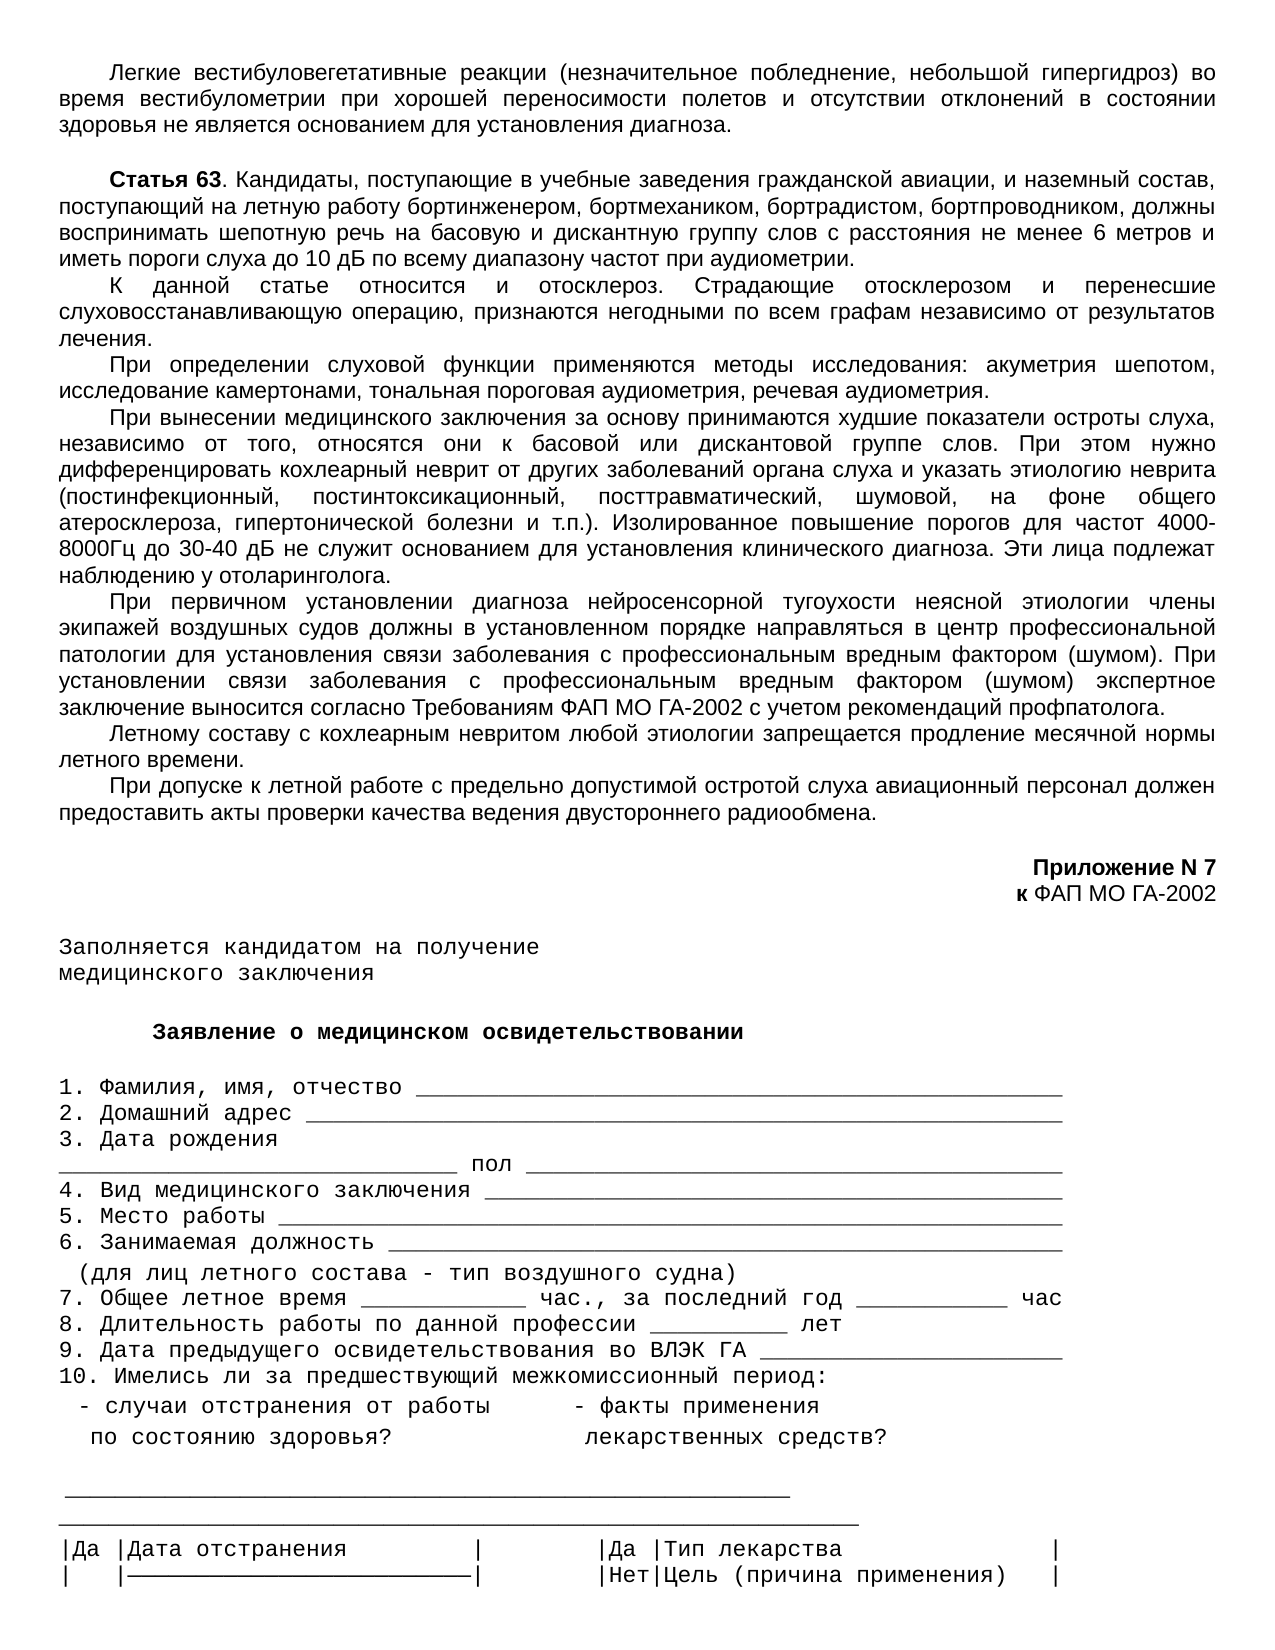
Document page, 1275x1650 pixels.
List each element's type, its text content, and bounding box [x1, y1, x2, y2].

text При вынесении медицинского заключения за основу принимаются худшие показатели остроты слуха, независимо от того, относятся они к басовой или дискантовой группе слов. При этом нужно дифференцировать кохлеарный неврит от других заболеваний органа слуха и указать этиологию неврита (постинфекционный, постинтоксикационный, посттравматический, шумовой, на фоне общего атеросклероза, гипертонической болезни и т.п.). Изолированное повышение порогов для частот 4000-8000Гц до 30-40 дБ не служит основанием для установления клинического диагноза. Эти лица подлежат наблюдению у отоларинголога. [58, 403, 1216, 588]
text по состоянию здоровья? лекарственных средств? [58, 1421, 1216, 1451]
text 9. Дата предыдущего освидетельствования во ВЛЭК ГА ______________________ [58, 1339, 1216, 1364]
text При допуске к летной работе с предельно допустимой остротой слуха авиационный персонал должен предоставить акты проверки качества ведения двустороннего радиообмена. [58, 772, 1216, 825]
text Статья 63. Кандидаты, поступающие в учебные заведения гражданской авиации, и наземный состав, поступающий на летную работу бортинженером, бортмехаником, бортрадистом, бортпроводником, должны воспринимать шепотную речь на басовую и дискантную группу слов с расстояния не менее 6 метров и иметь пороги слуха до 10 дБ по всему диапазону частот при аудиометрии. [58, 166, 1216, 272]
text 10. Имелись ли за предшествующий межкомиссионный период: [58, 1364, 1216, 1391]
text |Да |Дата отстранения | |Да |Тип лекарства | [58, 1537, 1216, 1563]
text 1. Фамилия, имя, отчество _______________________________________________ [58, 1075, 1216, 1101]
text ————————————————————————————— ———————————————————————————————— [58, 1480, 1216, 1537]
text Приложение N 7 [58, 854, 1216, 880]
text 8. Длительность работы по данной профессии __________ лет [58, 1313, 1216, 1339]
text При первичном установлении диагноза нейросенсорной тугоухости неясной этиологии члены экипажей воздушных судов должны в установленном порядке направляться в центр профессиональной патологии для установления связи заболевания с профессиональным вредным фактором (шумом). При установлении связи заболевания с профессиональным вредным фактором (шумом) экспертное заключение выносится согласно Требованиям ФАП МО ГА-2002 с учетом рекомендаций профпатолога. [58, 588, 1216, 720]
text 2. Домашний адрес _______________________________________________________ [58, 1101, 1216, 1127]
text Заполняется кандидатом на получение [58, 935, 1216, 961]
text 4. Вид медицинского заключения __________________________________________ [58, 1179, 1216, 1205]
text к ФАП МО ГА-2002 [58, 880, 1216, 907]
text При определении слуховой функции применяются методы исследования: акуметрия шепотом, исследование камертонами, тональная пороговая аудиометрия, речевая аудиометрия. [58, 351, 1216, 403]
text 7. Общее летное время ____________ час., за последний год ___________ час [58, 1287, 1216, 1313]
text Легкие вестибуловегетативные реакции (незначительное побледнение, небольшой гипергидроз) во время вестибулометрии при хорошей переносимости полетов и отсутствии отклонений в состоянии здоровья не является основанием для установления диагноза. [58, 58, 1216, 138]
text медицинского заключения [58, 961, 1216, 987]
text К данной статье относится и отосклероз. Страдающие отосклерозом и перенесшие слуховосстанавливающую операцию, признаются негодными по всем графам независимо от результатов лечения. [58, 272, 1216, 351]
text | |—————————————————————————| |Нет|Цель (причина применения) | [58, 1563, 1216, 1589]
text (для лиц летного состава - тип воздушного судна) [58, 1257, 1216, 1287]
text Летному составу с кохлеарным невритом любой этиологии запрещается продление месячной нормы летного времени. [58, 720, 1216, 772]
text 6. Занимаемая должность _________________________________________________ [58, 1231, 1216, 1257]
text - случаи отстранения от работы - факты применения [58, 1391, 1216, 1421]
text _____________________________ пол _______________________________________ [58, 1153, 1216, 1179]
text Заявление о медицинском освидетельствовании [58, 1016, 1216, 1046]
text 3. Дата рождения [58, 1127, 1216, 1153]
text 5. Место работы _________________________________________________________ [58, 1205, 1216, 1231]
